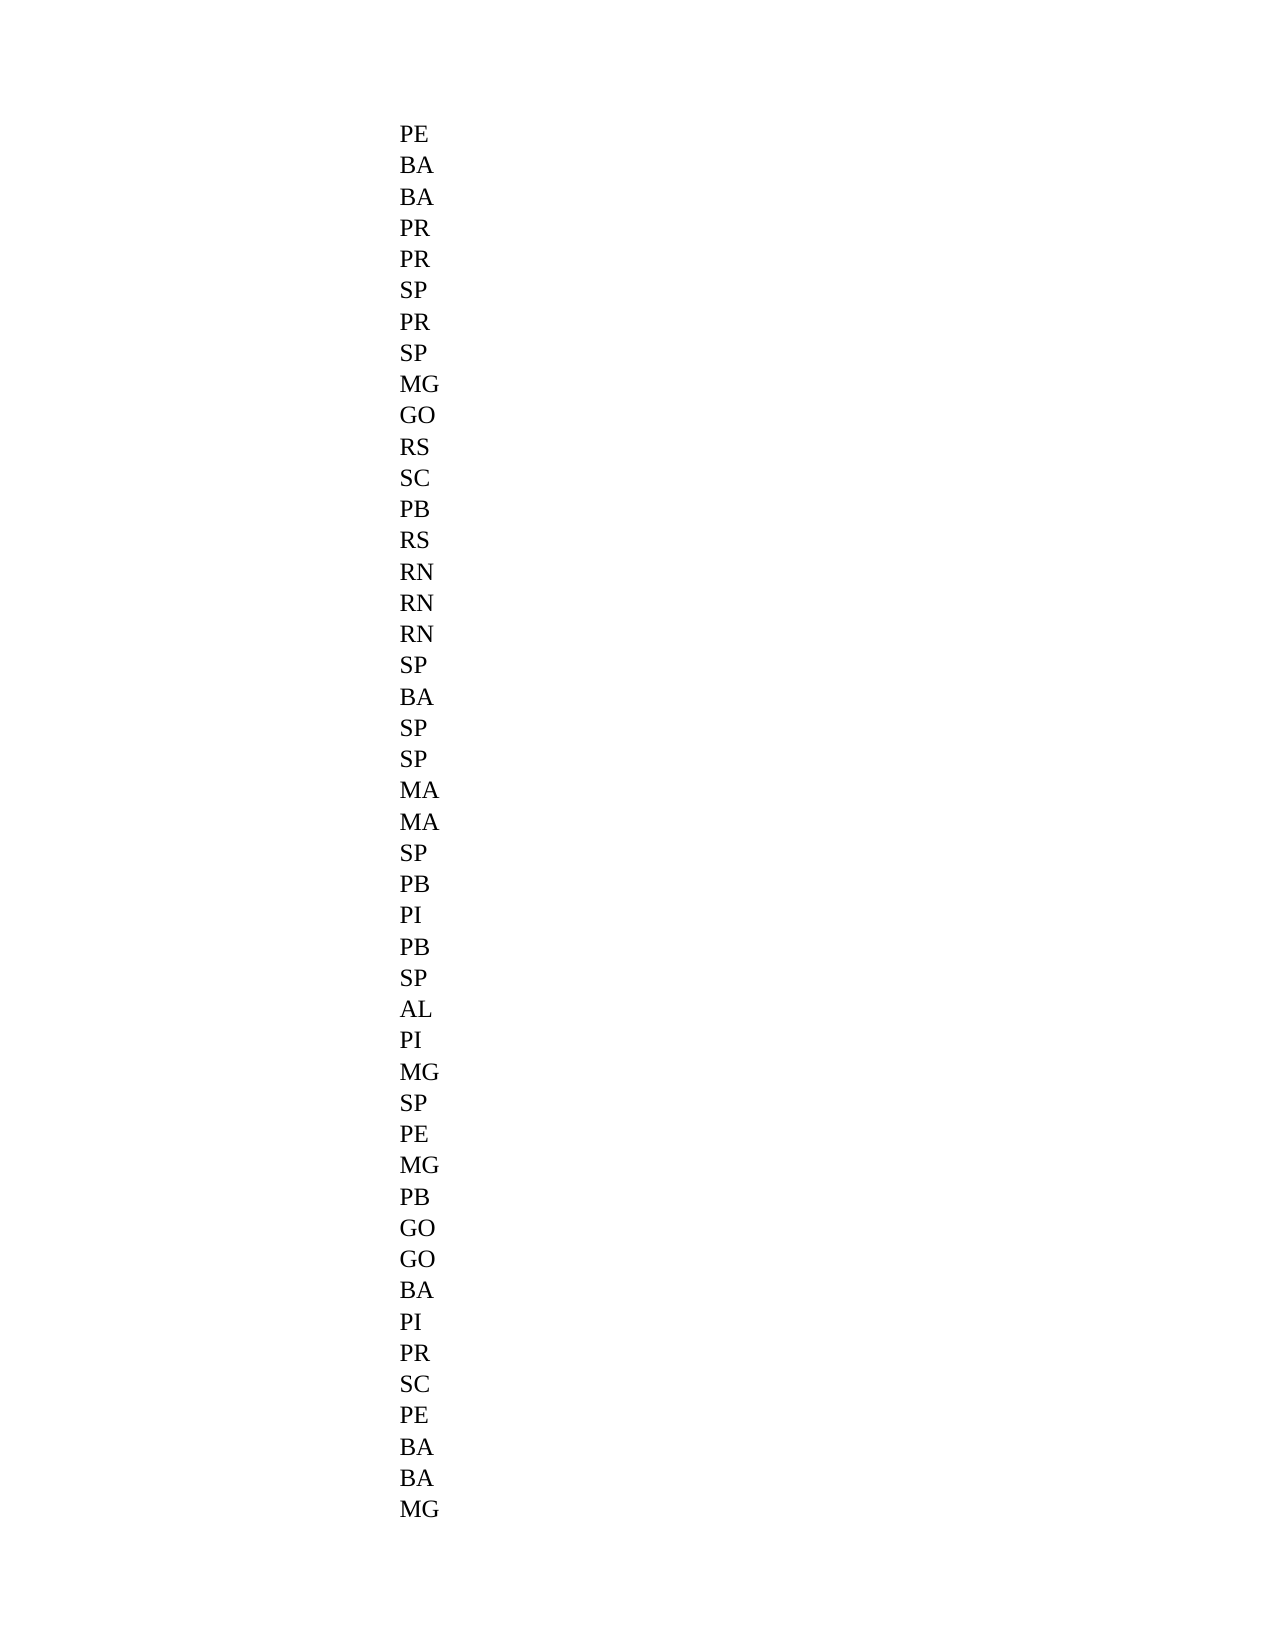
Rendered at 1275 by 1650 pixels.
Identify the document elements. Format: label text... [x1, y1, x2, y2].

table_cell [118, 431, 399, 462]
table_cell MA [399, 806, 446, 837]
table_cell [118, 1056, 399, 1087]
table_cell SP [399, 743, 446, 774]
table_cell [118, 1024, 399, 1056]
table_cell [118, 806, 399, 837]
table_cell GO [399, 1212, 446, 1243]
table_cell PE [399, 1118, 446, 1149]
table_cell SC [399, 462, 446, 493]
table_cell MG [399, 1056, 446, 1087]
table_cell [118, 993, 399, 1024]
table_cell [118, 774, 399, 806]
table_cell PI [399, 1024, 446, 1056]
table_cell PB [399, 493, 446, 524]
table_cell [118, 212, 399, 243]
table_cell [118, 1243, 399, 1274]
table_cell MG [399, 1493, 446, 1524]
table_cell SP [399, 712, 446, 743]
table_cell [118, 743, 399, 774]
table_cell PI [399, 1306, 446, 1337]
table_cell [118, 931, 399, 962]
table_cell GO [399, 1243, 446, 1274]
table_cell GO [399, 399, 446, 431]
table_cell BA [399, 1274, 446, 1306]
table_cell [118, 149, 399, 181]
table_cell RN [399, 556, 446, 587]
table_cell BA [399, 181, 446, 212]
table_cell SP [399, 1087, 446, 1118]
table_cell [118, 1399, 399, 1431]
table_cell PB [399, 868, 446, 899]
table_cell PR [399, 306, 446, 337]
table_cell PE [399, 118, 446, 149]
table_cell [118, 556, 399, 587]
table_cell [118, 1493, 399, 1524]
table_cell AL [399, 993, 446, 1024]
table_cell [118, 1431, 399, 1462]
table_cell PB [399, 1181, 446, 1212]
table_cell RS [399, 524, 446, 556]
table_cell PR [399, 1337, 446, 1368]
table_cell [118, 837, 399, 868]
table_cell [118, 1274, 399, 1306]
table_cell [118, 118, 399, 149]
table_cell [118, 274, 399, 306]
table_cell [118, 462, 399, 493]
table_cell [118, 1212, 399, 1243]
table_cell PR [399, 212, 446, 243]
table_cell PE [399, 1399, 446, 1431]
table_cell BA [399, 149, 446, 181]
table_cell RS [399, 431, 446, 462]
table_cell [118, 1087, 399, 1118]
table_cell [118, 712, 399, 743]
table_cell [118, 243, 399, 274]
table_cell [118, 1118, 399, 1149]
table_cell [118, 899, 399, 931]
table_cell SP [399, 274, 446, 306]
table_cell SP [399, 837, 446, 868]
table_cell MA [399, 774, 446, 806]
table_cell [118, 1306, 399, 1337]
table_cell RN [399, 618, 446, 649]
table_cell SC [399, 1368, 446, 1399]
table_cell [118, 962, 399, 993]
table_cell MG [399, 1149, 446, 1181]
table_cell [118, 306, 399, 337]
table_cell [118, 868, 399, 899]
table_cell [118, 681, 399, 712]
table_cell MG [399, 368, 446, 399]
table_cell BA [399, 1462, 446, 1493]
table_cell [118, 1149, 399, 1181]
table_cell RN [399, 587, 446, 618]
table_cell SP [399, 337, 446, 368]
table_cell [118, 368, 399, 399]
table_cell [118, 587, 399, 618]
table_cell [118, 493, 399, 524]
table_cell [118, 1337, 399, 1368]
table_cell SP [399, 649, 446, 681]
table_cell PR [399, 243, 446, 274]
table_cell PI [399, 899, 446, 931]
table_cell [118, 1181, 399, 1212]
table_cell [118, 399, 399, 431]
table_cell [118, 337, 399, 368]
table_cell [118, 181, 399, 212]
table_cell PB [399, 931, 446, 962]
table_cell [118, 524, 399, 556]
table_cell BA [399, 1431, 446, 1462]
table_cell BA [399, 681, 446, 712]
table_cell [118, 1368, 399, 1399]
table_cell [118, 618, 399, 649]
table_cell SP [399, 962, 446, 993]
table_cell [118, 649, 399, 681]
table_cell [118, 1462, 399, 1493]
